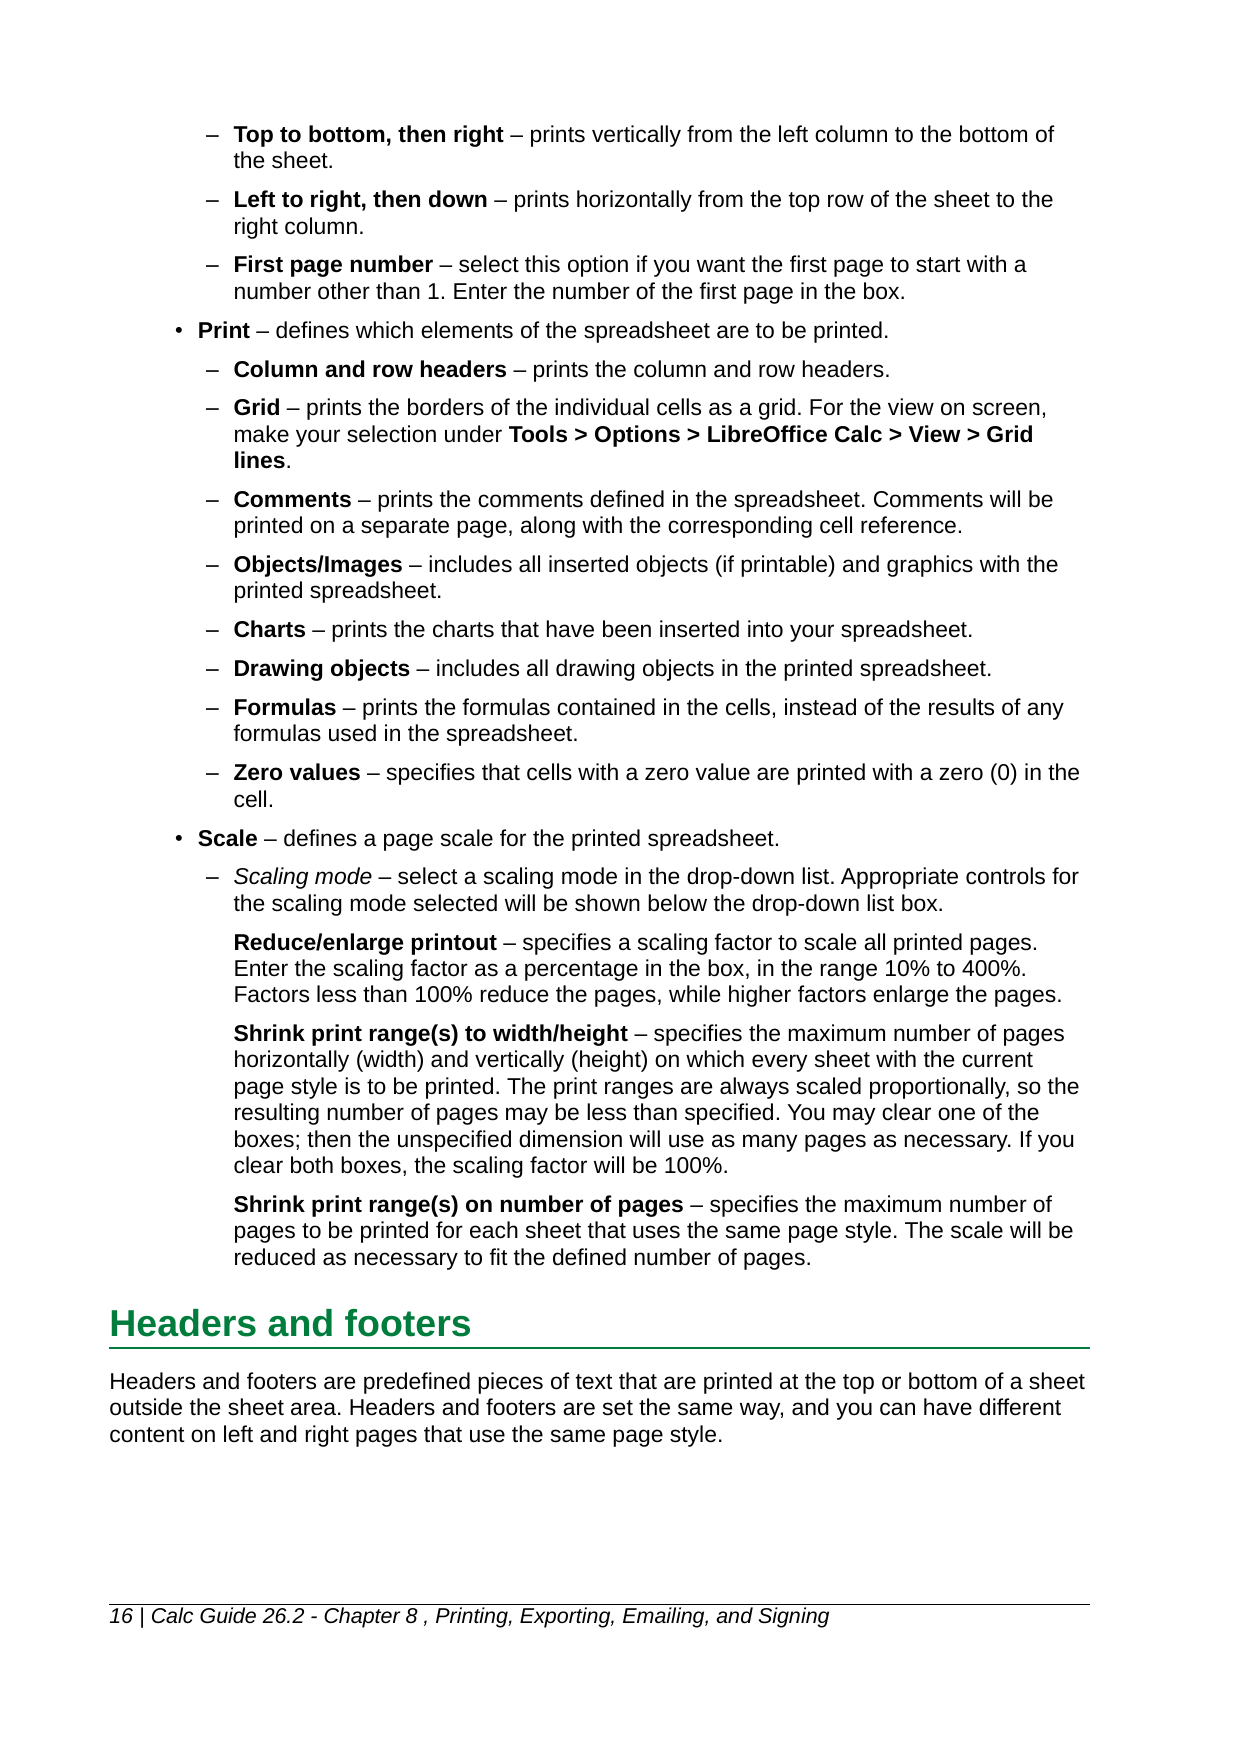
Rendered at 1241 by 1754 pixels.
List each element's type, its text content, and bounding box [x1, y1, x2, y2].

subtitle Headers and footers [109, 1301, 1090, 1347]
list Shrink print range(s) to width/height – specifies the maximum number of pages horizontally (width) and vertically (height) on which every sheet with the current page style is to be printed. The print ranges are always scaled proportionally, so the resulting number of pages may be less than specified. You may clear one of the boxes; then the unspecified dimension will use as many pages as necessary. If you clear both boxes, the scaling factor will be 100%. [233, 1020, 1090, 1178]
list Zero values – specifies that cells with a zero value are printed with a zero (0) in the cell. [218, 759, 1090, 812]
text Headers and footers are predefined pieces of text that are printed at the top or bottom of a sheet outside the sheet area. Headers and footers are set the same way, and you can have different content on left and right pages that use the same page style. [109, 1368, 1090, 1447]
list Drawing objects – includes all drawing objects in the printed spreadsheet. [218, 655, 1090, 682]
list Column and row headers – prints the column and row headers. [218, 356, 1090, 382]
list Grid – prints the borders of the individual cells as a grid. For the view on screen, make your selection under Tools > Options > LibreOffice Calc > View > Grid lines. [218, 394, 1090, 473]
list Scale – defines a page scale for the printed spreadsheet. [183, 824, 1090, 851]
list Charts – prints the charts that have been inserted into your spreadsheet. [218, 616, 1090, 643]
list Formulas – prints the formulas contained in the cells, instead of the results of any formulas used in the spreadsheet. [218, 694, 1090, 747]
list Left to right, then down – prints horizontally from the top row of the sheet to the right column. [218, 186, 1090, 239]
list Objects/Images – includes all inserted objects (if printable) and graphics with the printed spreadsheet. [218, 551, 1090, 604]
list Top to bottom, then right – prints vertically from the left column to the bottom of the sheet. [218, 121, 1090, 174]
list First page number – select this option if you want the first page to start with a number other than 1. Enter the number of the first page in the box. [218, 251, 1090, 304]
list Print – defines which elements of the spreadsheet are to be printed. [183, 317, 1090, 343]
list Shrink print range(s) on number of pages – specifies the maximum number of pages to be printed for each sheet that uses the same page style. The scale will be reduced as necessary to fit the defined number of pages. [233, 1191, 1090, 1270]
list Comments – prints the comments defined in the spreadsheet. Comments will be printed on a separate page, along with the corresponding cell reference. [218, 486, 1090, 539]
list Scaling mode – select a scaling mode in the drop-down list. Appropriate controls for the scaling mode selected will be shown below the drop-down list box. [218, 863, 1090, 916]
list Reduce/enlarge printout – specifies a scaling factor to scale all printed pages. Enter the scaling factor as a percentage in the box, in the range 10% to 400%. Factors less than 100% reduce the pages, while higher factors enlarge the pages. [233, 928, 1090, 1008]
